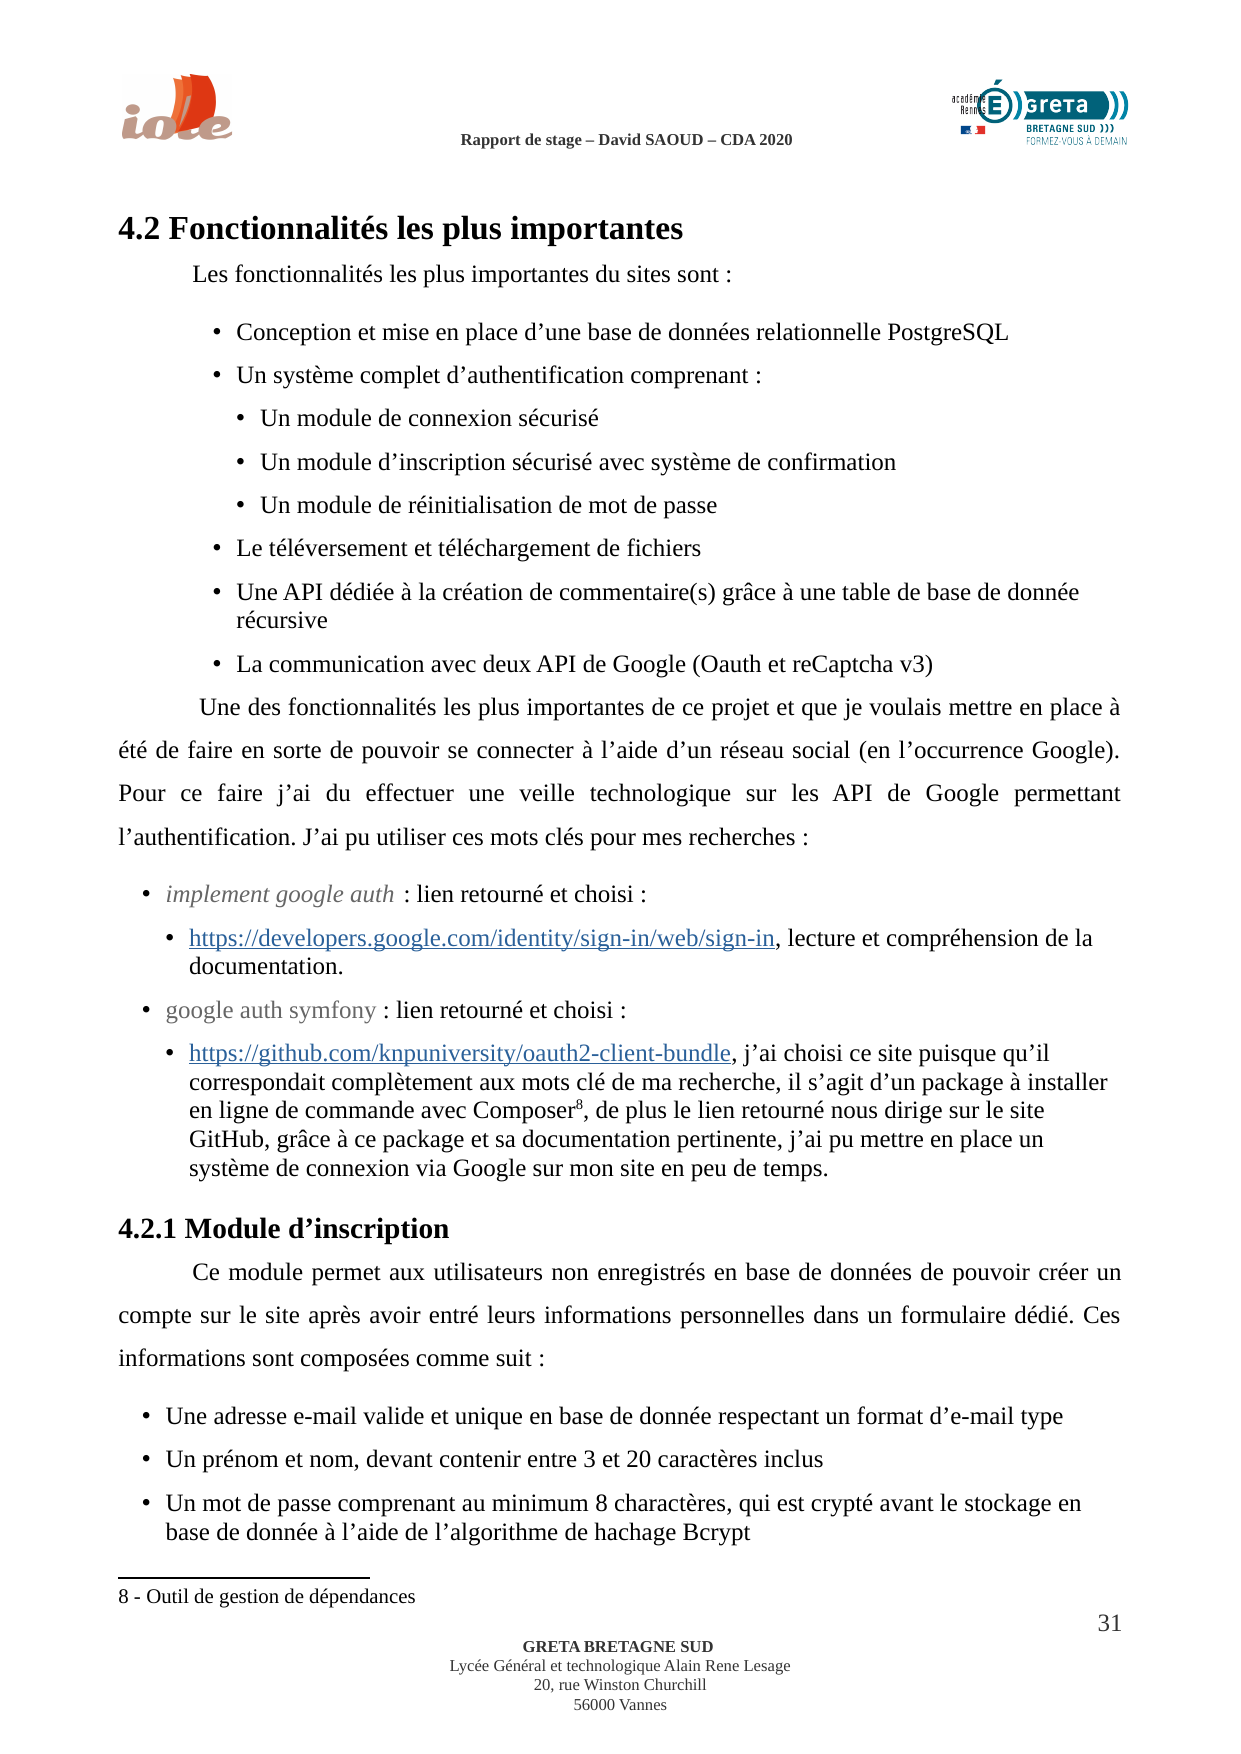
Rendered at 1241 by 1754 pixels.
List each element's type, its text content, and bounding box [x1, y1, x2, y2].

list Un module d’inscription sécurisé avec système de confirmation [236, 447, 1122, 476]
list Une API dédiée à la création de commentaire(s) grâce à une table de base de donnée récursive [213, 577, 1122, 634]
list Un système complet d’authentification comprenant : [213, 360, 1122, 389]
text Les fonctionnalités les plus importantes du sites sont : [118, 259, 1122, 288]
subtitle 4.2.1 Module d’inscription [118, 1211, 1122, 1245]
list https://github.com/knpuniversity/oauth2-client-bundle, j’ai choisi ce site puisque qu’il correspondait complètement aux mots clé de ma recherche, il s’agit d’un package à installer en ligne de commande avec Composer, de plus le lien retourné nous dirige sur le site GitHub, grâce à ce package et sa documentation pertinente, j’ai pu mettre en place un système de connexion via Google sur mon site en peu de temps. [165, 1038, 1122, 1182]
list https://developers.google.com/identity/sign-in/web/sign-in, lecture et compréhension de la documentation. [165, 923, 1122, 980]
list Conception et mise en place d’une base de données relationnelle PostgreSQL [213, 317, 1122, 346]
subtitle 4.2 Fonctionnalités les plus importantes [118, 208, 1122, 247]
picture [950, 76, 1131, 147]
list La communication avec deux API de Google (Oauth et reCaptcha v3) [213, 649, 1122, 678]
list Un module de connexion sécurisé [236, 403, 1122, 432]
list Un mot de passe comprenant au minimum 8 charactères, qui est crypté avant le stockage en base de donnée à l’aide de l’algorithme de hachage Bcrypt [142, 1488, 1122, 1545]
picture [121, 74, 233, 140]
list Une adresse e-mail valide et unique en base de donnée respectant un format d’e-mail type [142, 1401, 1122, 1430]
list google auth symfony : lien retourné et choisi : [142, 995, 1122, 1023]
text Ce module permet aux utilisateurs non enregistrés en base de données de pouvoir créer un compte sur le site après avoir entré leurs informations personnelles dans un formulaire dédié. Ces informations sont composées comme suit : [118, 1257, 1122, 1372]
text Une des fonctionnalités les plus importantes de ce projet et que je voulais mettre en place à été de faire en sorte de pouvoir se connecter à l’aide d’un réseau social (en l’occurrence Google). Pour ce faire j’ai du effectuer une veille technologique sur les API de Google permettant l’authentification. J’ai pu utiliser ces mots clés pour mes recherches : [118, 692, 1122, 850]
list Un module de réinitialisation de mot de passe [236, 490, 1122, 519]
list implement google auth : lien retourné et choisi : [142, 879, 1122, 908]
list Le téléversement et téléchargement de fichiers [213, 533, 1122, 562]
list - Outil de gestion de dépendances [118, 1584, 1122, 1608]
list Un prénom et nom, devant contenir entre 3 et 20 caractères inclus [142, 1444, 1122, 1473]
